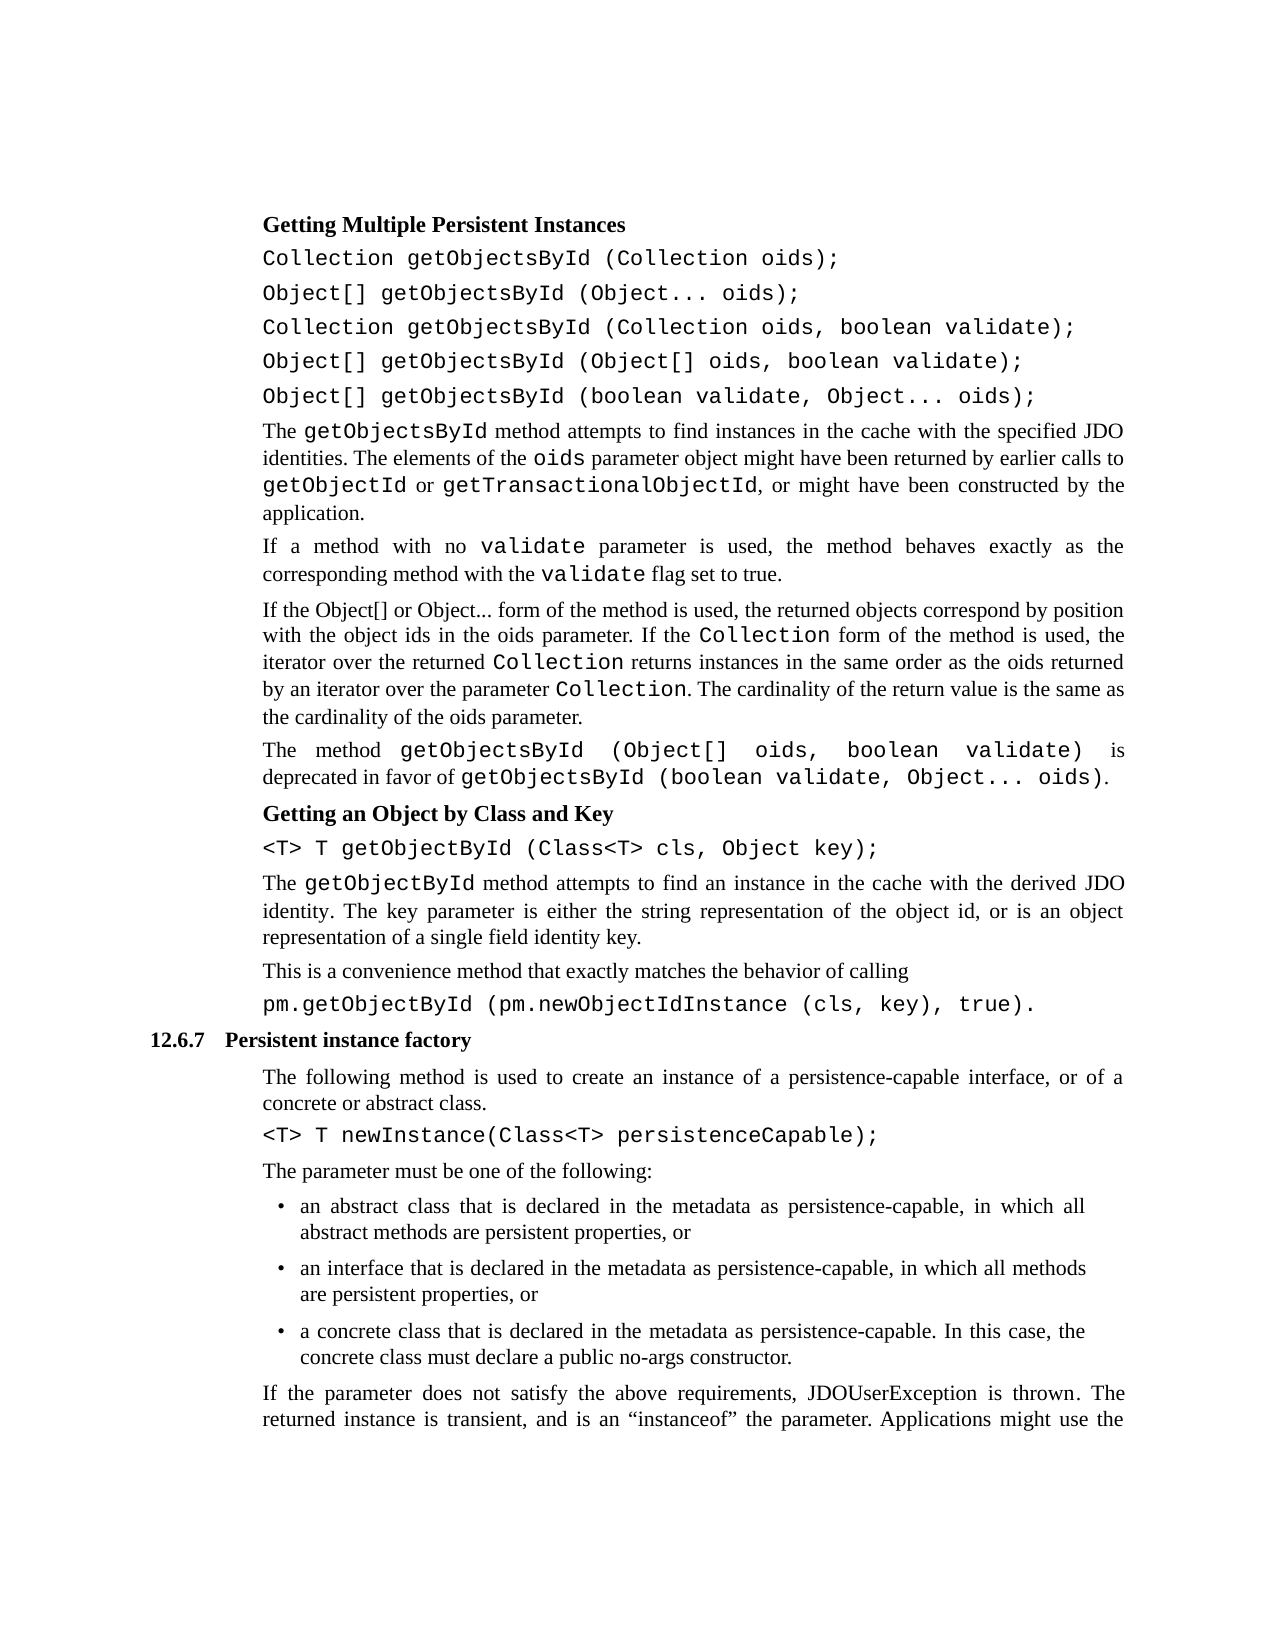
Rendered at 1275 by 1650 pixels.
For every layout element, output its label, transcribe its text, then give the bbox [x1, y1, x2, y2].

text Object[] getObjectsById (Object[] oids, boolean validate); [262, 349, 1125, 376]
text This is a convenience method that exactly matches the behavior of calling [262, 958, 1125, 984]
text Object[] getObjectsById (boolean validate, Object... oids); [262, 384, 1125, 410]
text Object[] getObjectsById (Object... oids); [262, 281, 1125, 307]
text The method getObjectsById (Object[] oids, boolean validate) is deprecated in favor of getObjectsById (boolean validate, Object... oids). [262, 737, 1125, 791]
text If the Object[] or Object... form of the method is used, the returned objects correspond by position with the object ids in the oids parameter. If the Collection form of the method is used, the iterator over the returned Collection returns instances in the same order as the oids returned by an iterator over the parameter Collection. The cardinality of the return value is the same as the cardinality of the oids parameter. ] [262, 596, 1125, 729]
text The getObjectById method attempts to find an instance in the cache with the derived JDO identity. The key parameter is either the string representation of the object id, or is an object representation of a single field identity key.] [262, 870, 1125, 949]
text • a concrete class that is declared in the metadata as persistence-capable. In this case, the concrete class must declare a public no-args constructor. [277, 1317, 1087, 1369]
text If a method with no validate parameter is used, the method behaves exactly as the corresponding method with the validate flag set to true. [262, 533, 1125, 587]
text • an interface that is declared in the metadata as persistence-capable, in which all methods are persistent properties, or [277, 1254, 1087, 1307]
subtitle Persistent instance factory [150, 1026, 1125, 1052]
text The following method is used to create an instance of a persistence-capable interface, or of a concrete or abstract class. [262, 1063, 1125, 1115]
text • an abstract class that is declared in the metadata as persistence-capable, in which all abstract methods are persistent properties, or [277, 1192, 1087, 1244]
text If the parameter does not satisfy the above requirements, JDOUserException is thrown]. The returned instance is transient, and is an “instanceof” the parameter. Applications might use the instance via the get and set property methods and change its life cycle state exactly as if it were an instance of a persistence-capable class. [262, 1379, 1125, 1432]
text A12.5.6-18 [<T> T getObjectById (Class<T> cls, Object key); [262, 835, 1125, 862]
text A12.6.6-1 [The parameter must be one of the following: [262, 1158, 1125, 1184]
text The getObjectsById method attempts to find instances in the cache with the specified JDO identities. The elements of the oids parameter object might have been returned by earlier calls to getObjectId or getTransactionalObjectId, or might have been constructed by the application. [262, 418, 1125, 525]
subtitle Getting an Object by Class and Key [150, 799, 1125, 827]
text Collection getObjectsById (Collection oids, boolean validate); [262, 315, 1125, 341]
text <T> T newInstance(Class<T> persistenceCapable); [262, 1123, 1125, 1149]
text pm.getObjectById (pm.newObjectIdInstance (cls, key), true). [262, 992, 1125, 1018]
subtitle Getting Multiple Persistent Instances [150, 210, 1125, 237]
text A12.5.6-17 [Collection getObjectsById (Collection oids); [262, 245, 1125, 272]
